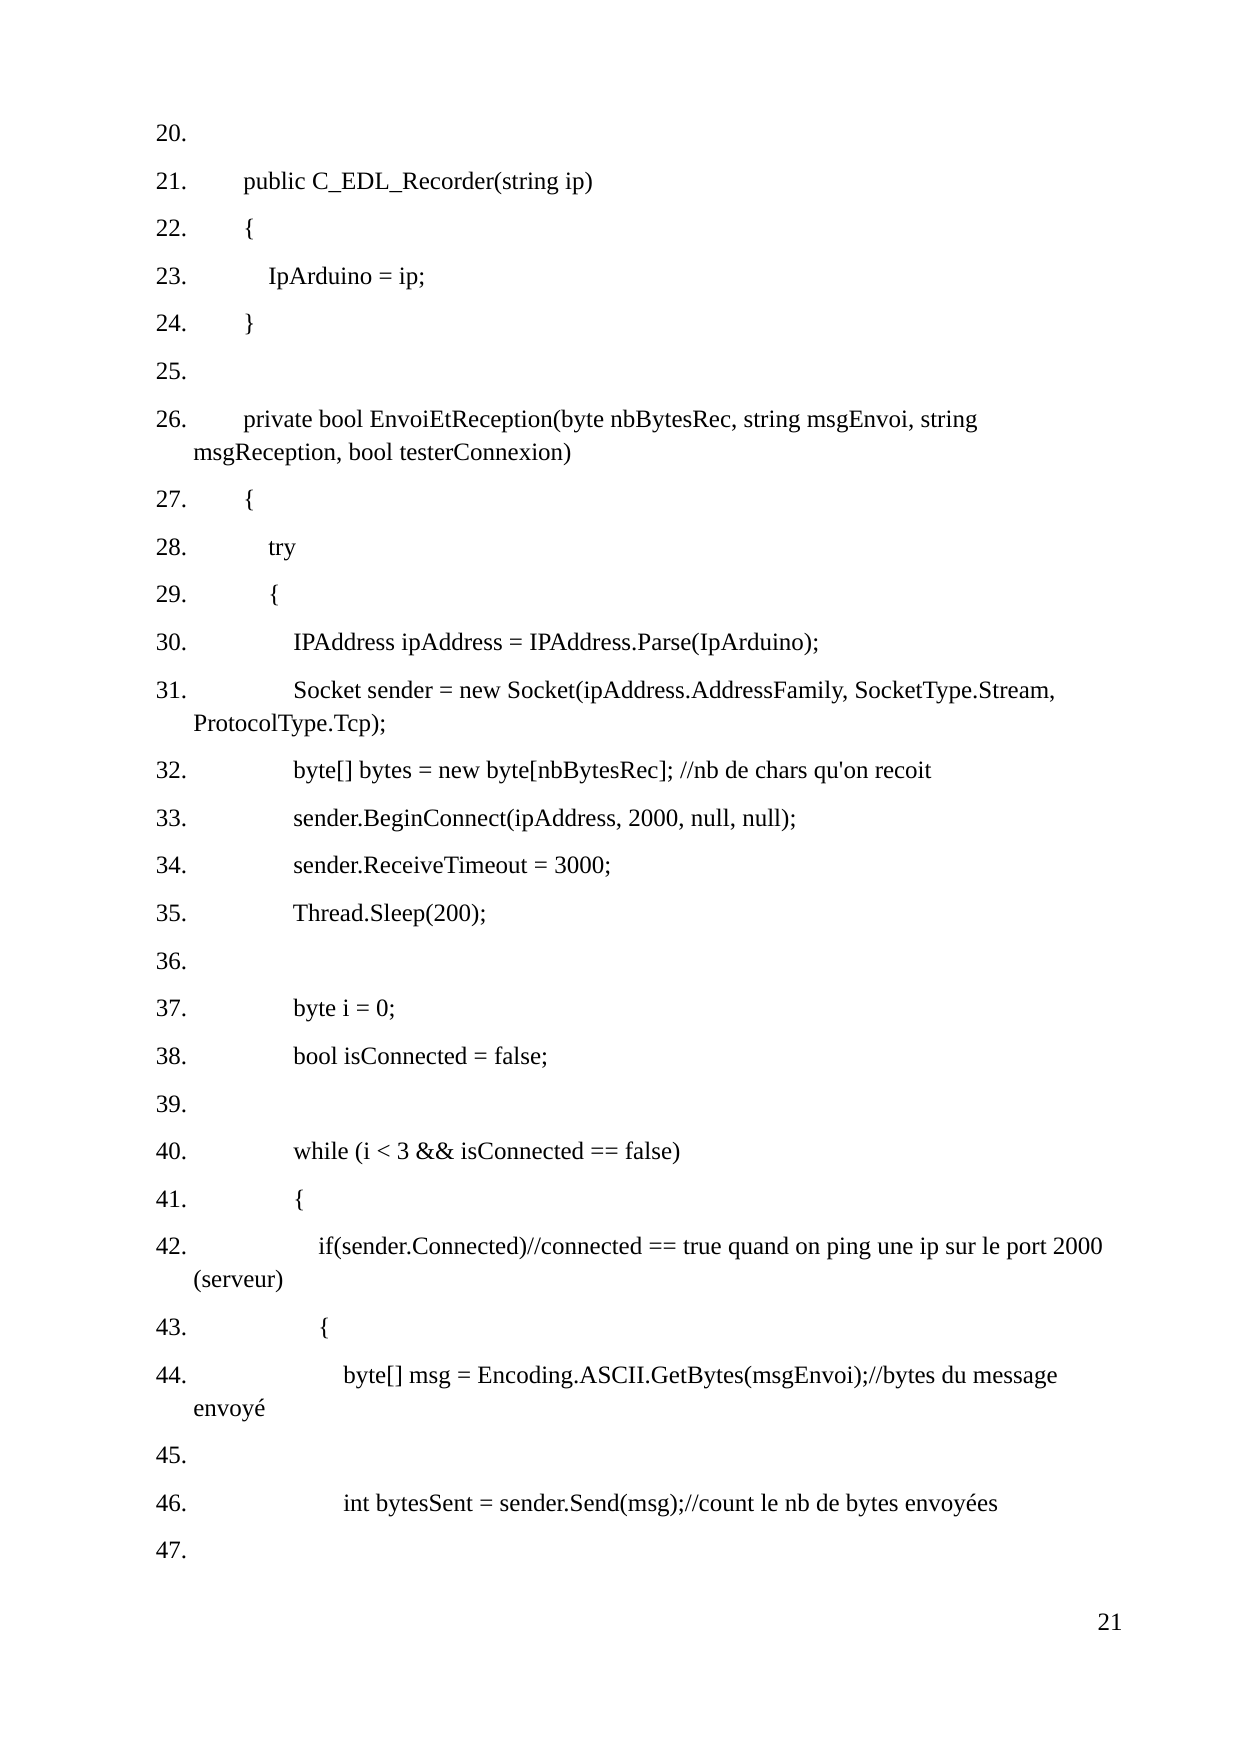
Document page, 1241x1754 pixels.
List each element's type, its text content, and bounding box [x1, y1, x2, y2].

list private bool EnvoiEtReception(byte nbBytesRec, string msgEnvoi, string msgReception, bool testerConnexion) [156, 404, 1122, 466]
list sender.BeginConnect(ipAddress, 2000, null, null); [156, 803, 1122, 832]
list if(sender.Connected)//connected == true quand on ping une ip sur le port 2000 (serveur) [156, 1231, 1122, 1293]
list Thread.Sleep(200); [156, 898, 1122, 927]
list { [156, 579, 1122, 608]
list { [156, 213, 1122, 242]
list { [156, 1312, 1122, 1341]
list byte[] bytes = new byte[nbBytesRec]; //nb de chars qu'on recoit [156, 755, 1122, 784]
list sender.ReceiveTimeout = 3000; [156, 851, 1122, 879]
list bool isConnected = false; [156, 1041, 1122, 1070]
list { [156, 1184, 1122, 1213]
list IPAddress ipAddress = IPAddress.Parse(IpArduino); [156, 627, 1122, 656]
list } [156, 308, 1122, 337]
list int bytesSent = sender.Send(msg);//count le nb de bytes envoyées [156, 1488, 1122, 1517]
list IpArduino = ip; [156, 261, 1122, 290]
list Socket sender = new Socket(ipAddress.AddressFamily, SocketType.Stream, ProtocolType.Tcp); [156, 675, 1122, 737]
list try [156, 532, 1122, 561]
list byte i = 0; [156, 993, 1122, 1022]
list while (i < 3 && isConnected == false) [156, 1136, 1122, 1165]
list byte[] msg = Encoding.ASCII.GetBytes(msgEnvoi);//bytes du message envoyé [156, 1360, 1122, 1421]
list public C_EDL_Recorder(string ip) [156, 166, 1122, 194]
list { [156, 484, 1122, 513]
